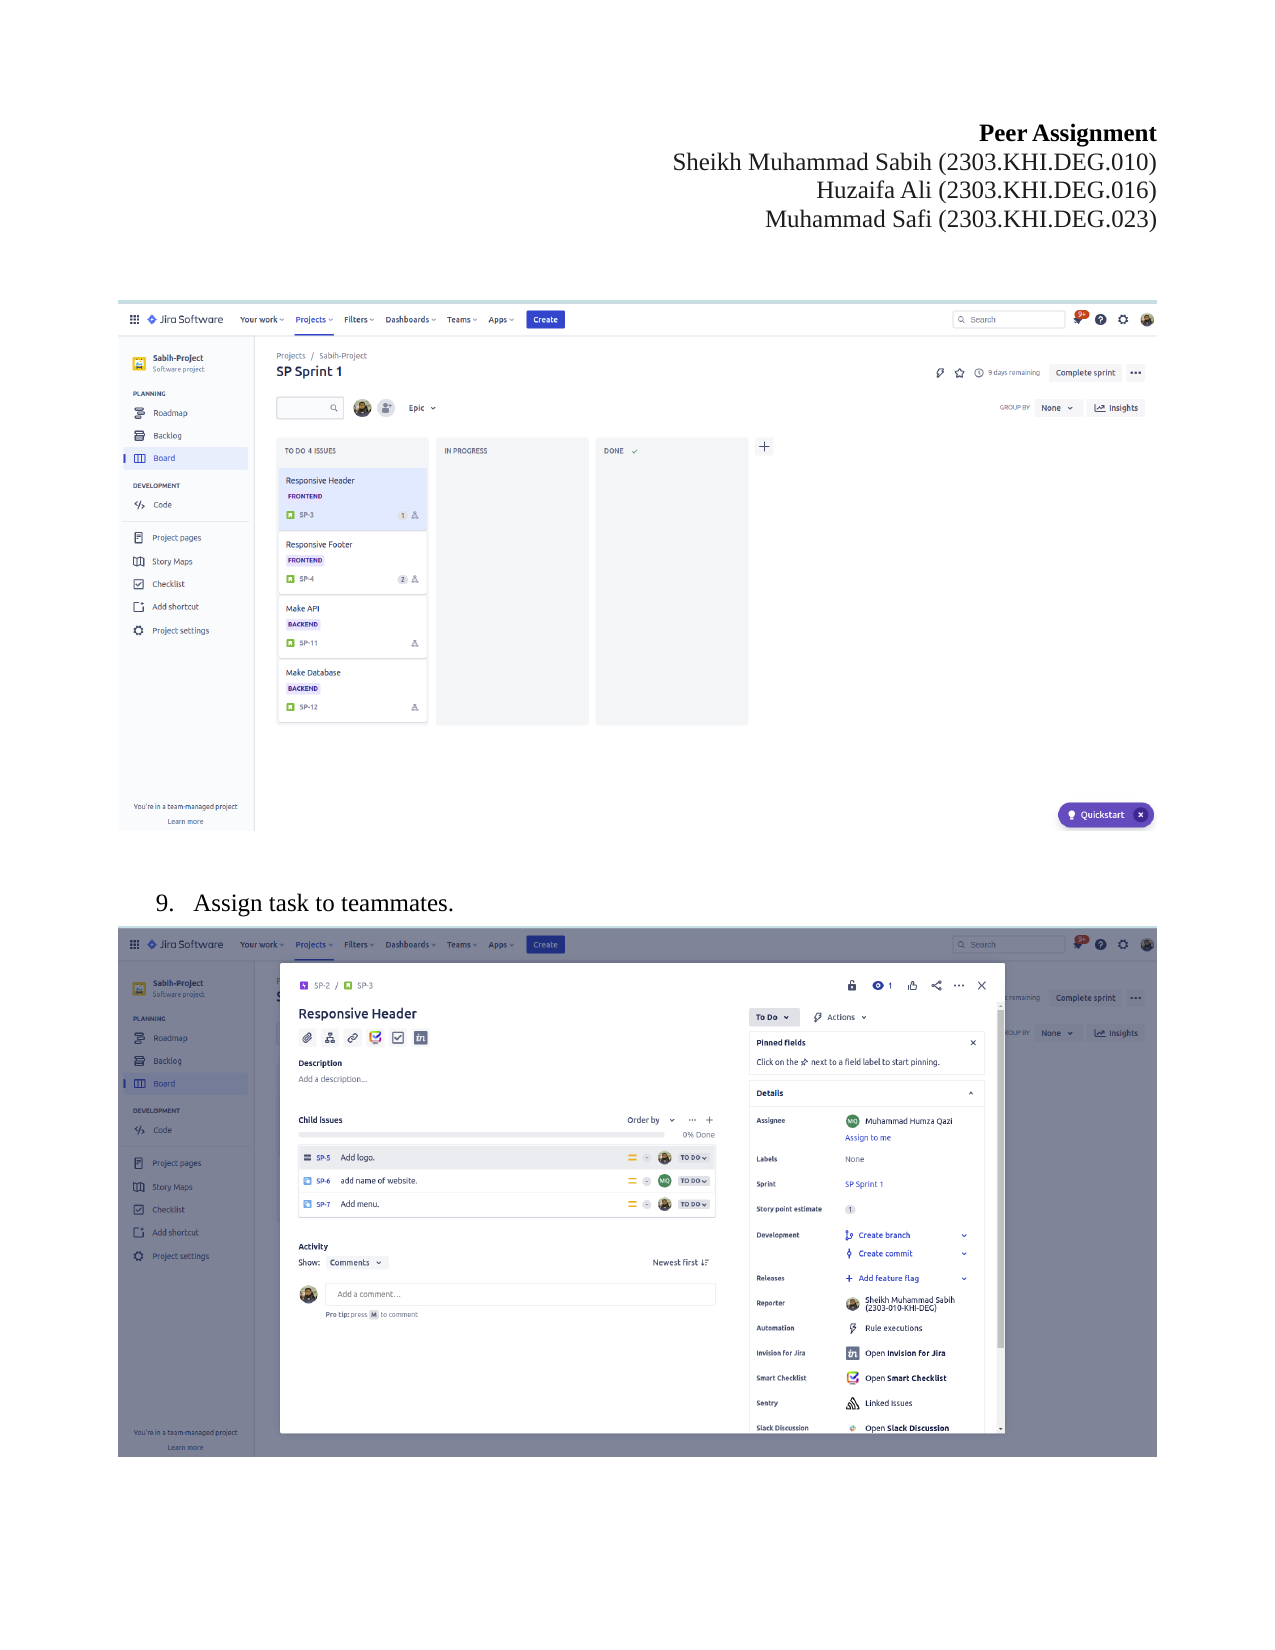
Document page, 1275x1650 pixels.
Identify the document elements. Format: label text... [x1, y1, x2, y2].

picture [118, 300, 1157, 831]
picture [118, 926, 1157, 1457]
list Assign task to teammates. [156, 888, 1157, 917]
